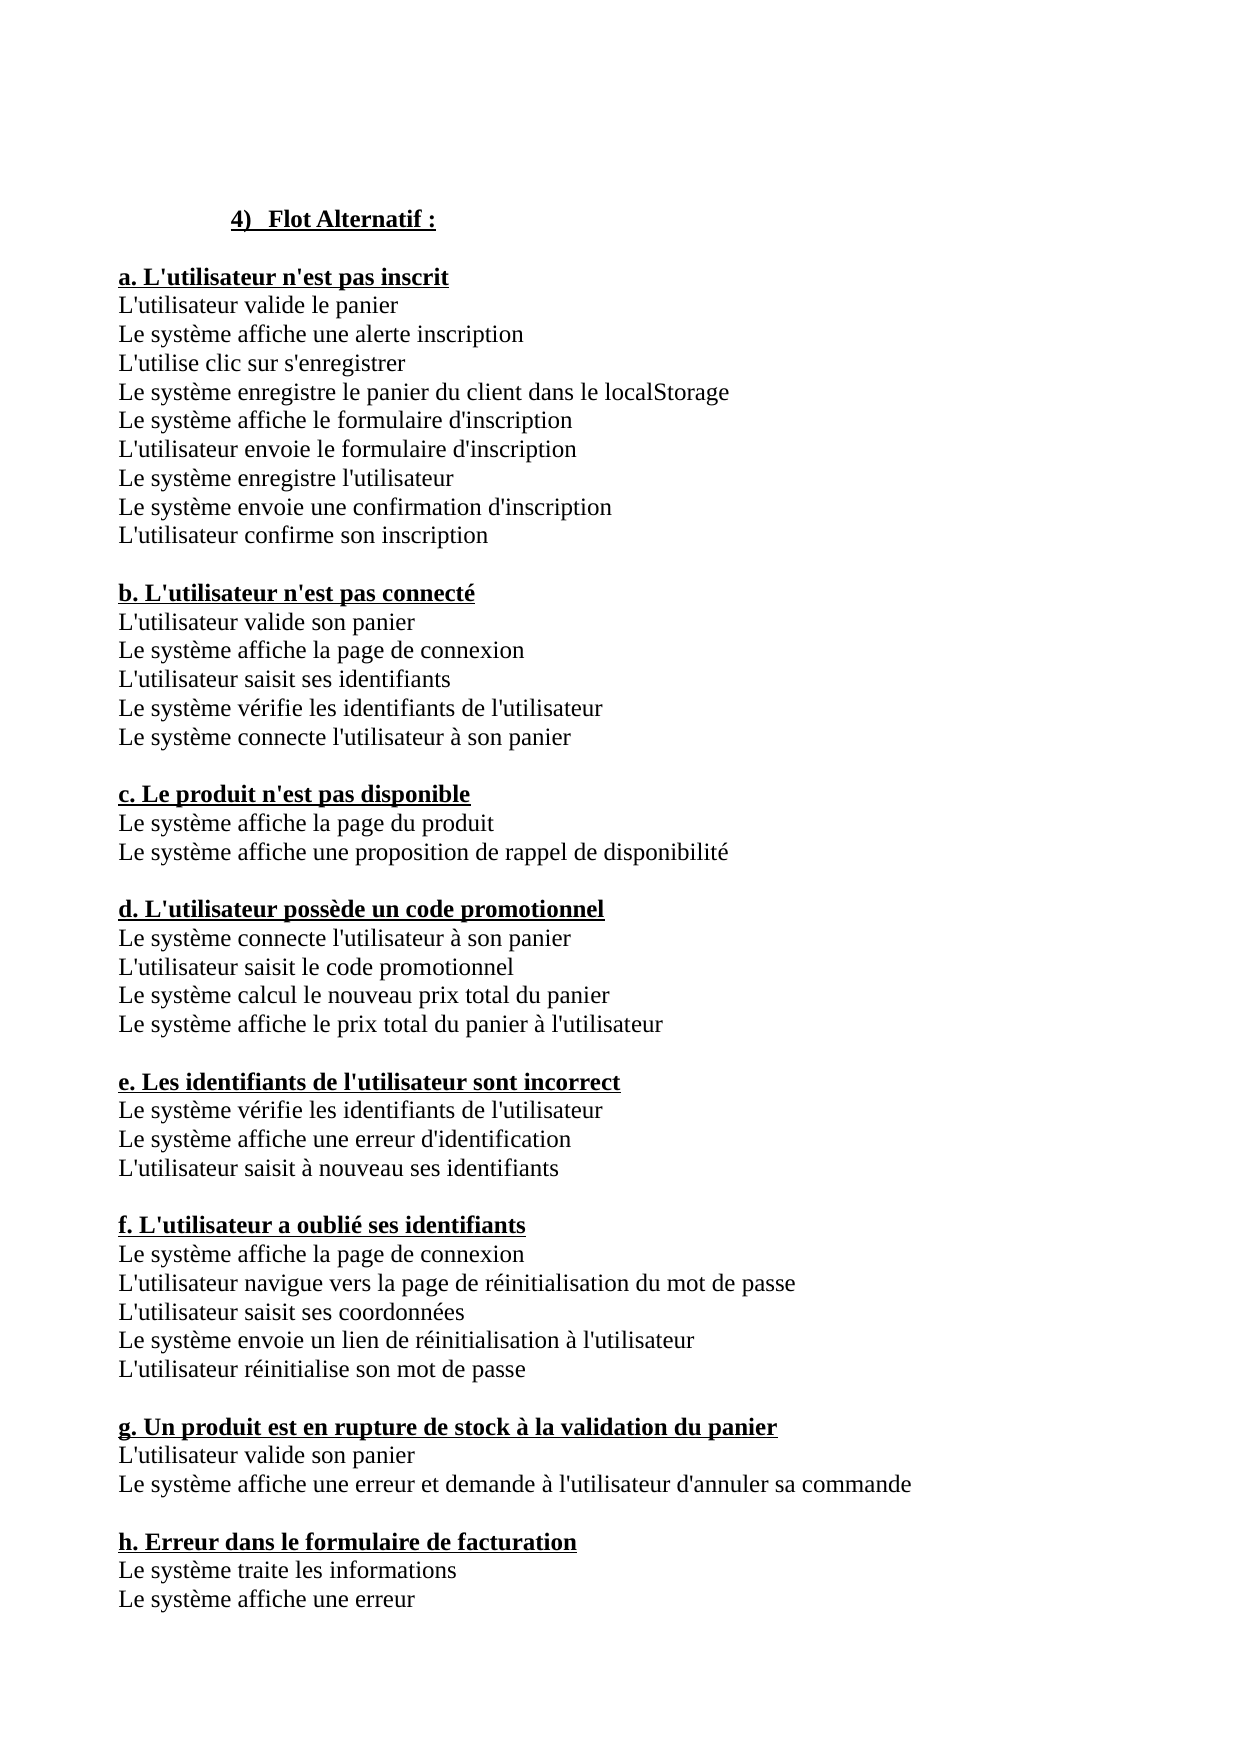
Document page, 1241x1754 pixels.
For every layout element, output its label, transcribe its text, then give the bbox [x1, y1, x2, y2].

text h. Erreur dans le formulaire de facturation [118, 1527, 1122, 1556]
text Le système affiche la page du produit [118, 808, 1122, 837]
text L'utilise clic sur s'enregistrer [118, 348, 1122, 377]
text c. Le produit n'est pas disponible [118, 779, 1122, 808]
text Le système affiche la page de connexion [118, 636, 1122, 664]
text L'utilisateur réinitialise son mot de passe [118, 1354, 1122, 1383]
text g. Un produit est en rupture de stock à la validation du panier [118, 1412, 1122, 1441]
text Le système vérifie les identifiants de l'utilisateur [118, 1096, 1122, 1124]
text L'utilisateur valide le panier [118, 291, 1122, 319]
text Le système affiche la page de connexion [118, 1239, 1122, 1268]
text L'utilisateur saisit à nouveau ses identifiants [118, 1153, 1122, 1182]
text Le système envoie un lien de réinitialisation à l'utilisateur [118, 1326, 1122, 1354]
text Le système enregistre l'utilisateur [118, 463, 1122, 492]
text L'utilisateur valide son panier [118, 607, 1122, 636]
text L'utilisateur confirme son inscription [118, 521, 1122, 549]
text Le système affiche une proposition de rappel de disponibilité [118, 837, 1122, 866]
text L'utilisateur navigue vers la page de réinitialisation du mot de passe [118, 1268, 1122, 1297]
text f. L'utilisateur a oublié ses identifiants [118, 1211, 1122, 1239]
text Le système connecte l'utilisateur à son panier [118, 722, 1122, 751]
text L'utilisateur valide son panier [118, 1441, 1122, 1469]
text Le système enregistre le panier du client dans le localStorage [118, 377, 1122, 406]
text a. L'utilisateur n'est pas inscrit [118, 262, 1122, 291]
list Flot Alternatif : [231, 204, 1122, 233]
text Le système connecte l'utilisateur à son panier [118, 923, 1122, 952]
text L'utilisateur saisit le code promotionnel [118, 952, 1122, 981]
text Le système affiche une erreur et demande à l'utilisateur d'annuler sa commande [118, 1469, 1122, 1498]
text L'utilisateur envoie le formulaire d'inscription [118, 434, 1122, 463]
text Le système affiche le prix total du panier à l'utilisateur [118, 1009, 1122, 1038]
text d. L'utilisateur possède un code promotionnel [118, 894, 1122, 923]
text Le système affiche le formulaire d'inscription [118, 406, 1122, 434]
text Le système envoie une confirmation d'inscription [118, 492, 1122, 521]
text Le système calcul le nouveau prix total du panier [118, 981, 1122, 1009]
text Le système traite les informations [118, 1556, 1122, 1584]
text Le système affiche une erreur [118, 1584, 1122, 1613]
text b. L'utilisateur n'est pas connecté [118, 578, 1122, 607]
text e. Les identifiants de l'utilisateur sont incorrect [118, 1067, 1122, 1096]
text Le système vérifie les identifiants de l'utilisateur [118, 693, 1122, 722]
text L'utilisateur saisit ses coordonnées [118, 1297, 1122, 1326]
text L'utilisateur saisit ses identifiants [118, 664, 1122, 693]
text Le système affiche une erreur d'identification [118, 1124, 1122, 1153]
text Le système affiche une alerte inscription [118, 319, 1122, 348]
